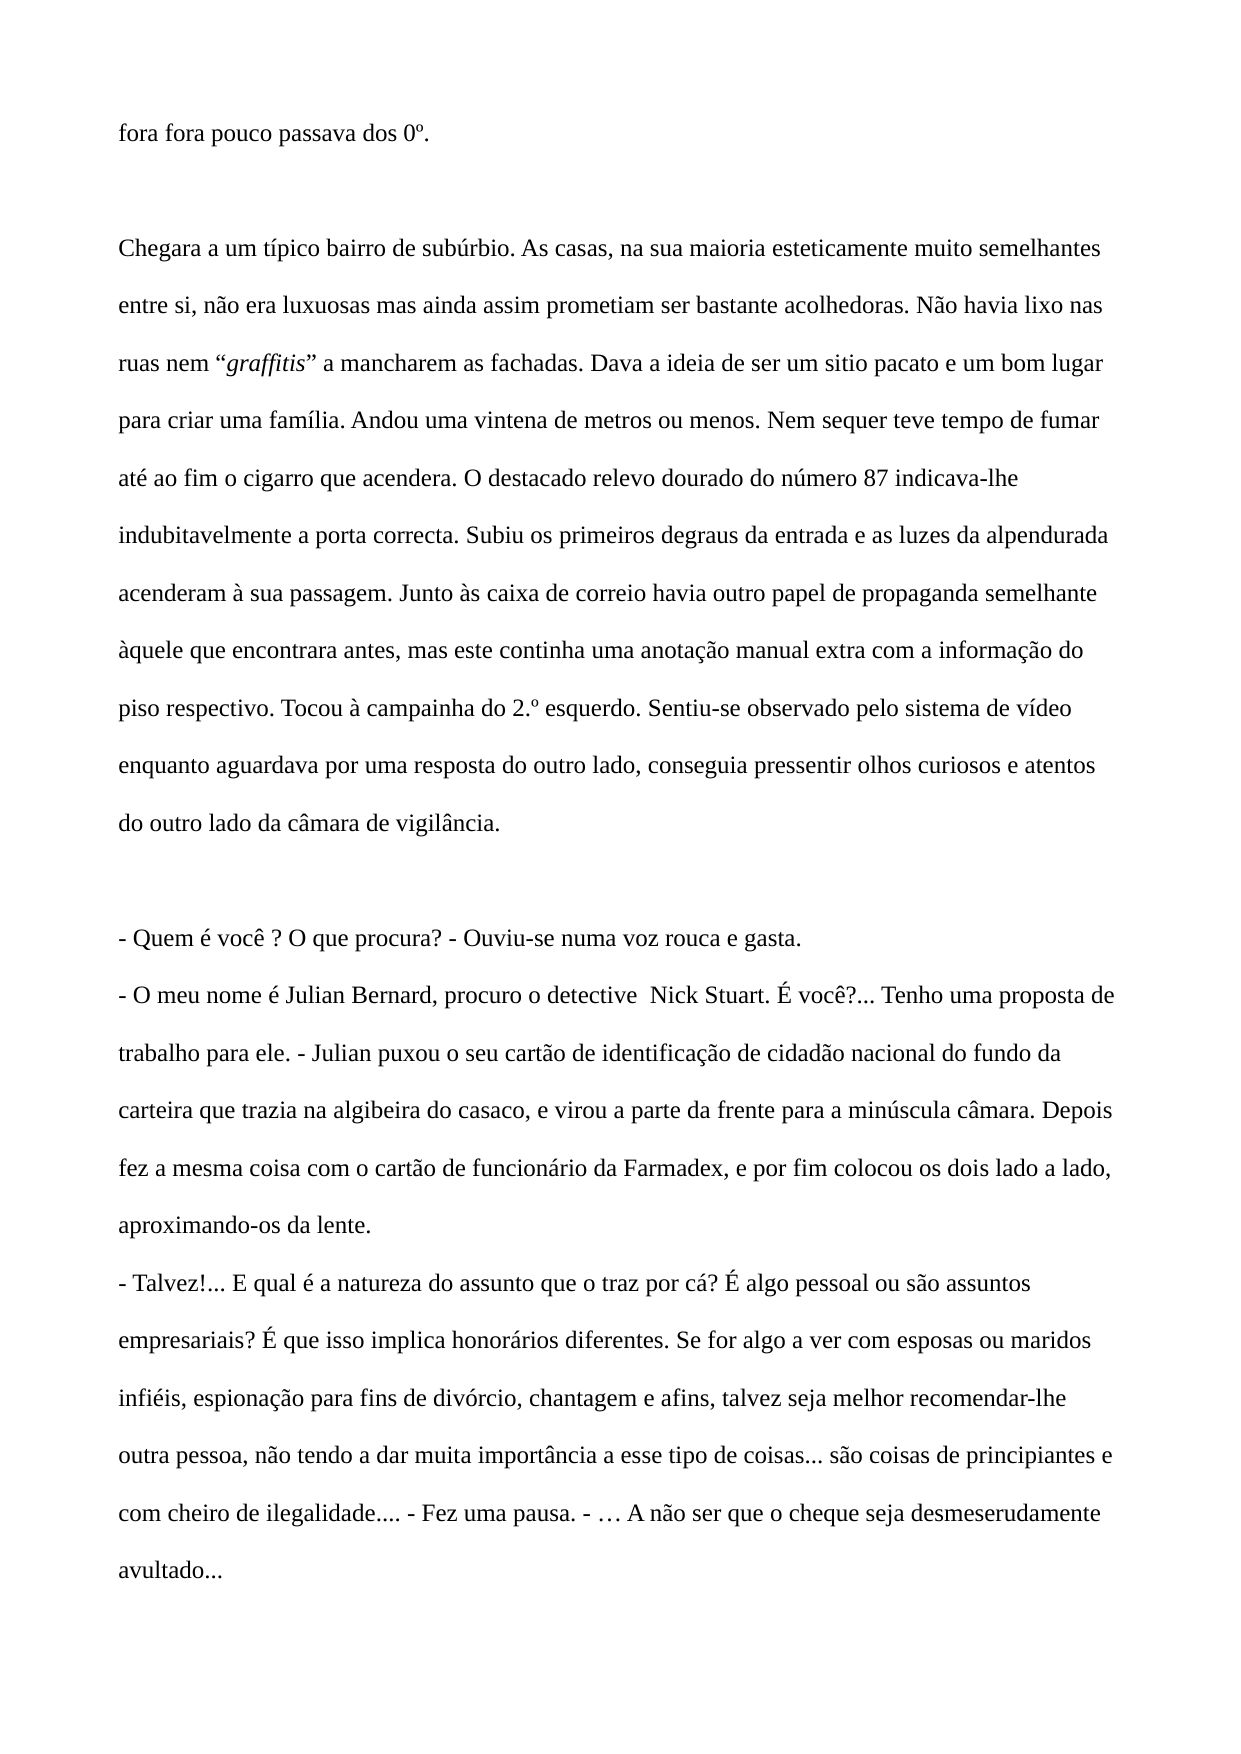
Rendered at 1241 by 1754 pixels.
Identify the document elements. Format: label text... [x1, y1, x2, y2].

text - O meu nome é Julian Bernard, procuro o detective Nick Stuart. É você?... Tenho uma proposta de trabalho para ele. - Julian puxou o seu cartão de identificação de cidadão nacional do fundo da carteira que trazia na algibeira do casaco, e virou a parte da frente para a minúscula câmara. Depois fez a mesma coisa com o cartão de funcionário da Farmadex, e por fim colocou os dois lado a lado, aproximando-os da lente. [118, 981, 1122, 1239]
text Chegara a um típico bairro de subúrbio. As casas, na sua maioria esteticamente muito semelhantes entre si, não era luxuosas mas ainda assim prometiam ser bastante acolhedoras. Não havia lixo nas ruas nem “graffitis” a mancharem as fachadas. Dava a ideia de ser um sitio pacato e um bom lugar para criar uma família. Andou uma vintena de metros ou menos. Nem sequer teve tempo de fumar até ao fim o cigarro que acendera. O destacado relevo dourado do número 87 indicava-lhe indubitavelmente a porta correcta. Subiu os primeiros degraus da entrada e as luzes da alpendurada acenderam à sua passagem. Junto às caixa de correio havia outro papel de propaganda semelhante àquele que encontrara antes, mas este continha uma anotação manual extra com a informação do piso respectivo. Tocou à campainha do 2.º esquerdo. Sentiu-se observado pelo sistema de vídeo enquanto aguardava por uma resposta do outro lado, conseguia pressentir olhos curiosos e atentos do outro lado da câmara de vigilância. [118, 233, 1122, 837]
text fora fora pouco passava dos 0º. [118, 118, 1122, 147]
text - Talvez!... E qual é a natureza do assunto que o traz por cá? É algo pessoal ou são assuntos empresariais? É que isso implica honorários diferentes. Se for algo a ver com esposas ou maridos infiéis, espionação para fins de divórcio, chantagem e afins, talvez seja melhor recomendar-lhe outra pessoa, não tendo a dar muita importância a esse tipo de coisas... são coisas de principiantes e com cheiro de ilegalidade.... - Fez uma pausa. - … A não ser que o cheque seja desmeserudamente avultado... [118, 1268, 1122, 1584]
text - Quem é você ? O que procura? - Ouviu-se numa voz rouca e gasta. [118, 923, 1122, 952]
